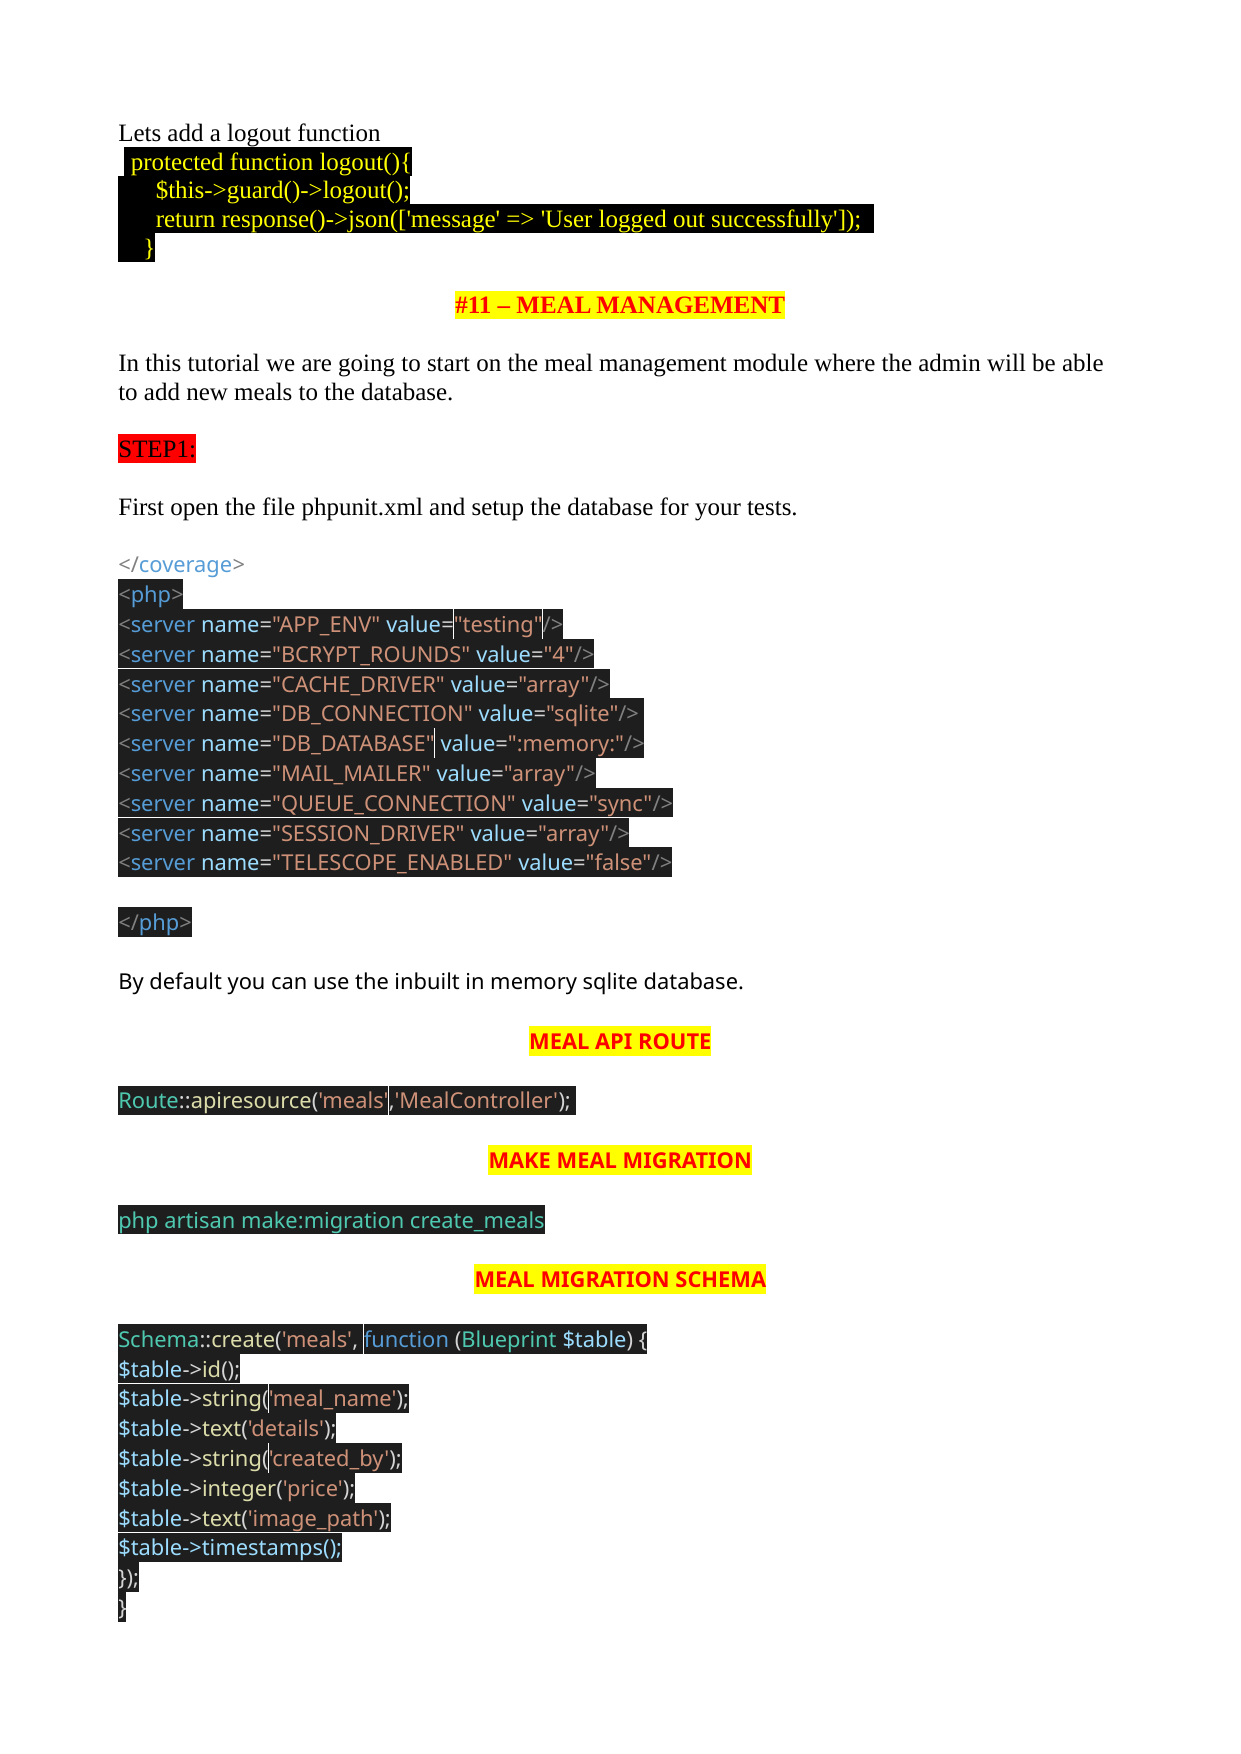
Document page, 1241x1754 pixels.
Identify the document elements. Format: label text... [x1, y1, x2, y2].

text $table->string('meal_name'); [118, 1383, 1122, 1413]
text <server name="SESSION_DRIVER" value="array"/> [118, 817, 1122, 847]
text }); [118, 1562, 1122, 1592]
text <server name="CACHE_DRIVER" value="array"/> [118, 668, 1122, 698]
text $table->text('image_path'); [118, 1503, 1122, 1532]
text Schema::create('meals', function (Blueprint $table) { [118, 1324, 1122, 1354]
text MEAL MIGRATION SCHEMA [118, 1264, 1122, 1294]
text <server name="TELESCOPE_ENABLED" value="false"/> [118, 847, 1122, 877]
text By default you can use the inbuilt in memory sqlite database. [118, 966, 1122, 996]
text #11 – MEAL MANAGEMENT [118, 291, 1122, 319]
text $table->integer('price'); [118, 1473, 1122, 1503]
text protected function logout(){ [118, 147, 1122, 176]
text <server name="QUEUE_CONNECTION" value="sync"/> [118, 788, 1122, 817]
text php artisan make:migration create_meals [118, 1205, 1122, 1234]
text </php> [118, 907, 1122, 937]
text First open the file phpunit.xml and setup the database for your tests. [118, 492, 1122, 521]
text $table->id(); [118, 1354, 1122, 1383]
text } [118, 233, 1122, 262]
text } [118, 1592, 1122, 1622]
text <server name="APP_ENV" value="testing"/> [118, 609, 1122, 639]
text <server name="DB_DATABASE" value=":memory:"/> [118, 728, 1122, 758]
text $table->timestamps(); [118, 1532, 1122, 1562]
text </coverage> [118, 549, 1122, 579]
text return response()->json(['message' => 'User logged out successfully']); [118, 204, 1122, 233]
text $this->guard()->logout(); [118, 176, 1122, 204]
text Route::apiresource('meals','MealController'); [118, 1086, 1122, 1115]
text In this tutorial we are going to start on the meal management module where the admin will be able to add new meals to the database. [118, 348, 1122, 406]
text MAKE MEAL MIGRATION [118, 1145, 1122, 1175]
text <server name="DB_CONNECTION" value="sqlite"/> [118, 698, 1122, 728]
text $table->string('created_by'); [118, 1443, 1122, 1473]
text <server name="MAIL_MAILER" value="array"/> [118, 758, 1122, 788]
text STEP1: [118, 434, 1122, 463]
text $table->text('details'); [118, 1413, 1122, 1443]
text <php> [118, 579, 1122, 609]
text <server name="BCRYPT_ROUNDS" value="4"/> [118, 639, 1122, 668]
text Lets add a logout function [118, 118, 1122, 147]
text MEAL API ROUTE [118, 1026, 1122, 1056]
